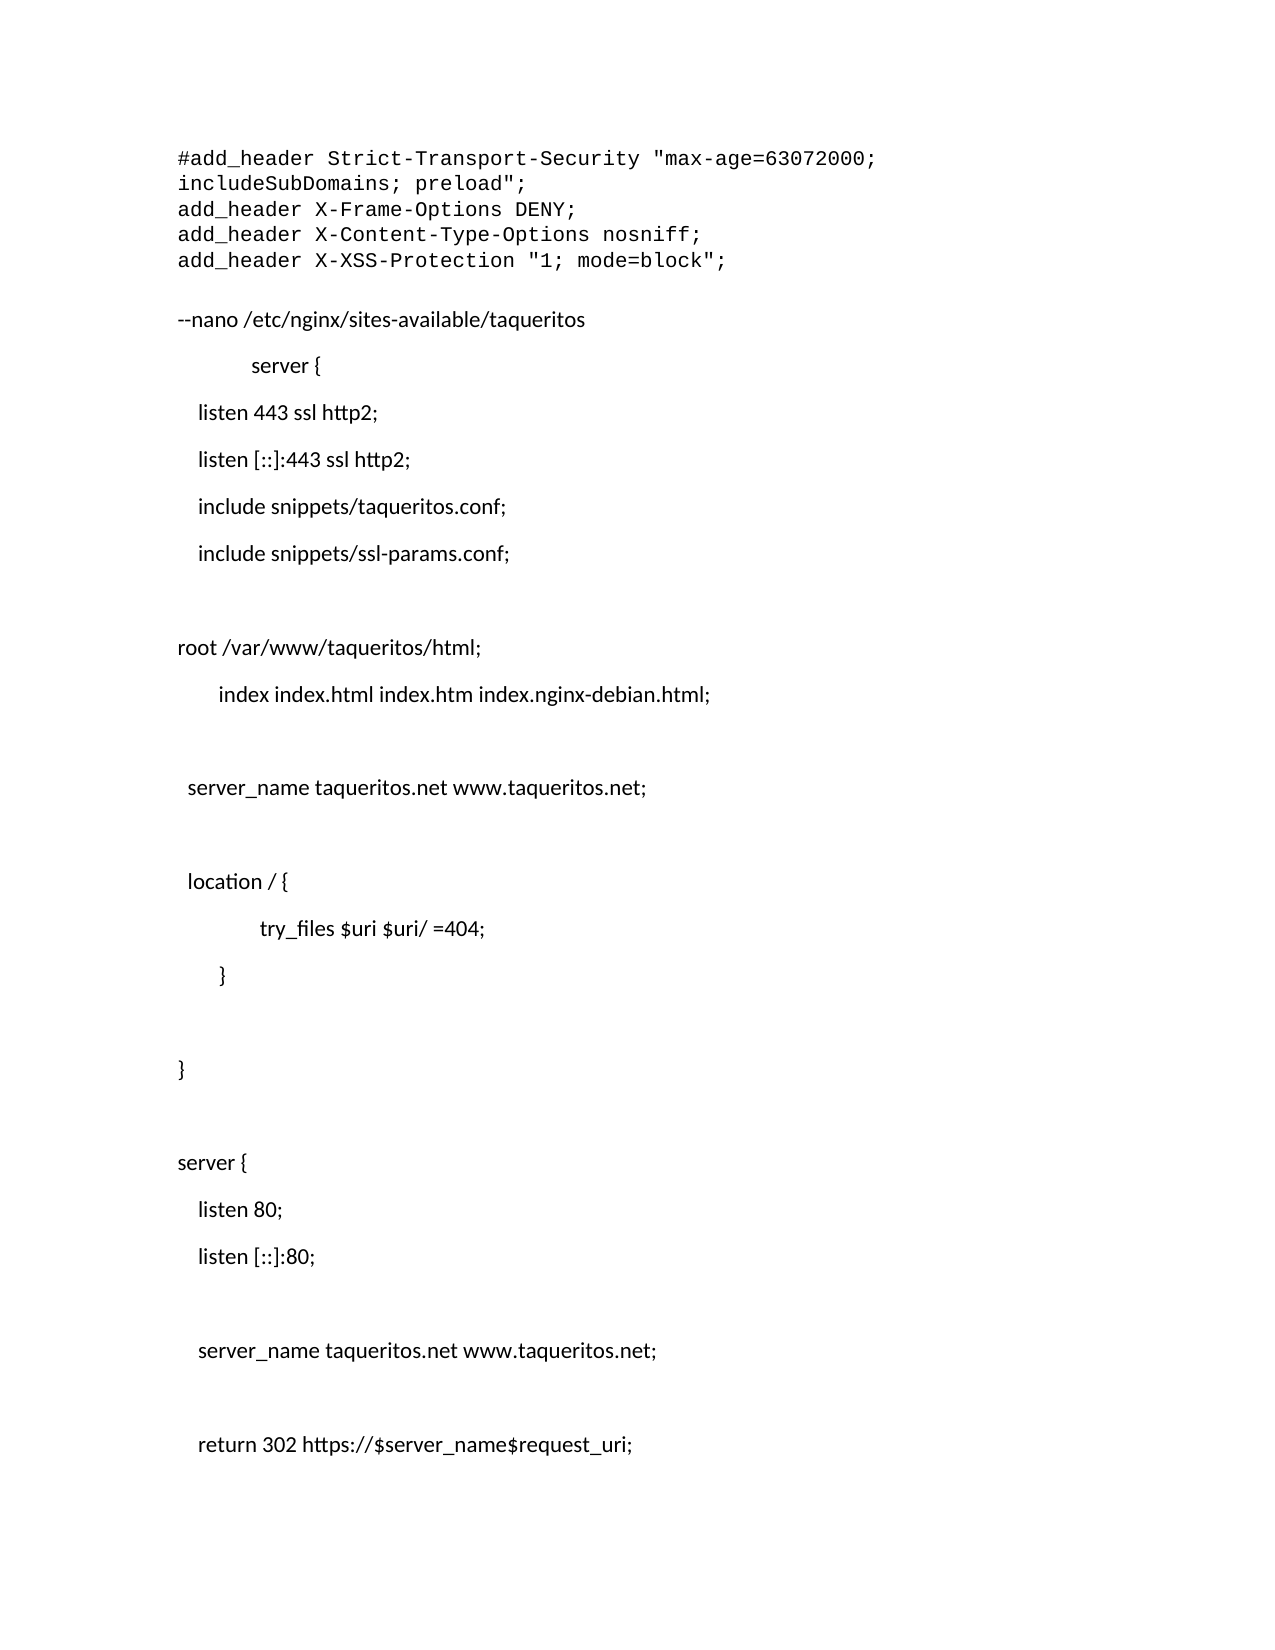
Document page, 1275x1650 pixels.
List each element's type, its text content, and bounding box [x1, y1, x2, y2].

text server_name taqueritos.net www.taqueritos.net; [177, 773, 1098, 801]
text listen [::]:80; [177, 1242, 1098, 1270]
text root /var/www/taqueritos/html; [177, 633, 1098, 661]
text add_header X-XSS-Protection "1; mode=block"; [177, 250, 1098, 273]
text try_files $uri $uri/ =404; [177, 914, 1098, 942]
text include snippets/taqueritos.conf; [177, 492, 1098, 520]
text --nano /etc/nginx/sites-available/taqueritos [177, 305, 1098, 333]
text server_name taqueritos.net www.taqueritos.net; [177, 1336, 1098, 1364]
text listen [::]:443 ssl http2; [177, 445, 1098, 473]
text add_header X-Content-Type-Options nosniff; [177, 224, 1098, 248]
text listen 443 ssl http2; [177, 398, 1098, 426]
text index index.html index.htm index.nginx-debian.html; [177, 680, 1098, 708]
text return 302 https://$server_name$request_uri; [177, 1430, 1098, 1458]
text server { [177, 1148, 1098, 1176]
text include snippets/ssl-params.conf; [177, 539, 1098, 567]
text #add_header Strict-Transport-Security "max-age=63072000; includeSubDomains; preload"; [177, 148, 1098, 197]
text listen 80; [177, 1195, 1098, 1223]
text location / { [177, 867, 1098, 895]
text } [177, 961, 1098, 989]
text server { [177, 352, 1098, 379]
text add_header X-Frame-Options DENY; [177, 199, 1098, 222]
text } [177, 1055, 1098, 1083]
